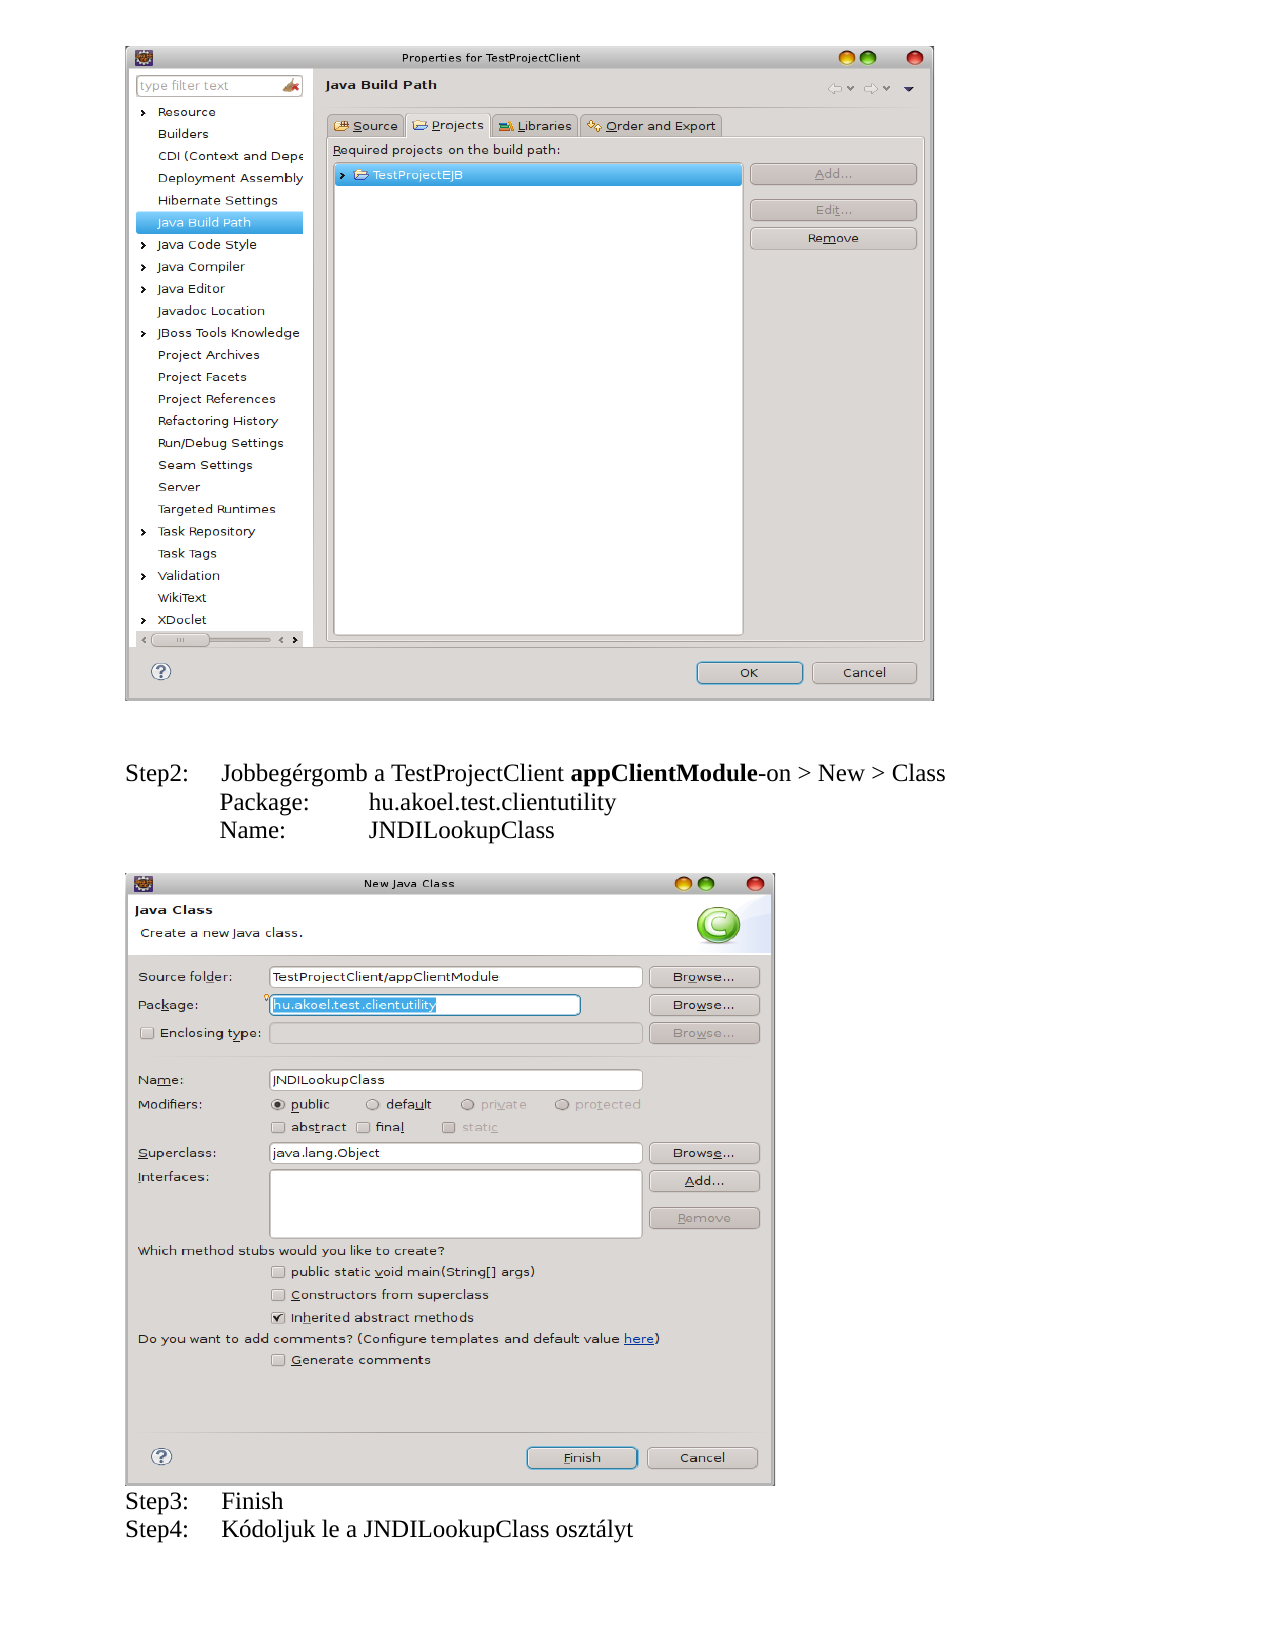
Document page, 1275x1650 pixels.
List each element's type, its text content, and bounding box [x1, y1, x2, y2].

text Package: hu.akoel.test.clientutility [219, 787, 1201, 816]
picture [125, 46, 935, 701]
picture [125, 873, 775, 1486]
text Step3: Finish [125, 1486, 1201, 1514]
text Name: JNDILookupClass [219, 816, 1201, 844]
text Step2: Jobbegérgomb a TestProjectClient appClientModule-on > New > Class [125, 758, 1201, 787]
text Step4: Kódoljuk le a JNDILookupClass osztályt [125, 1514, 1201, 1543]
